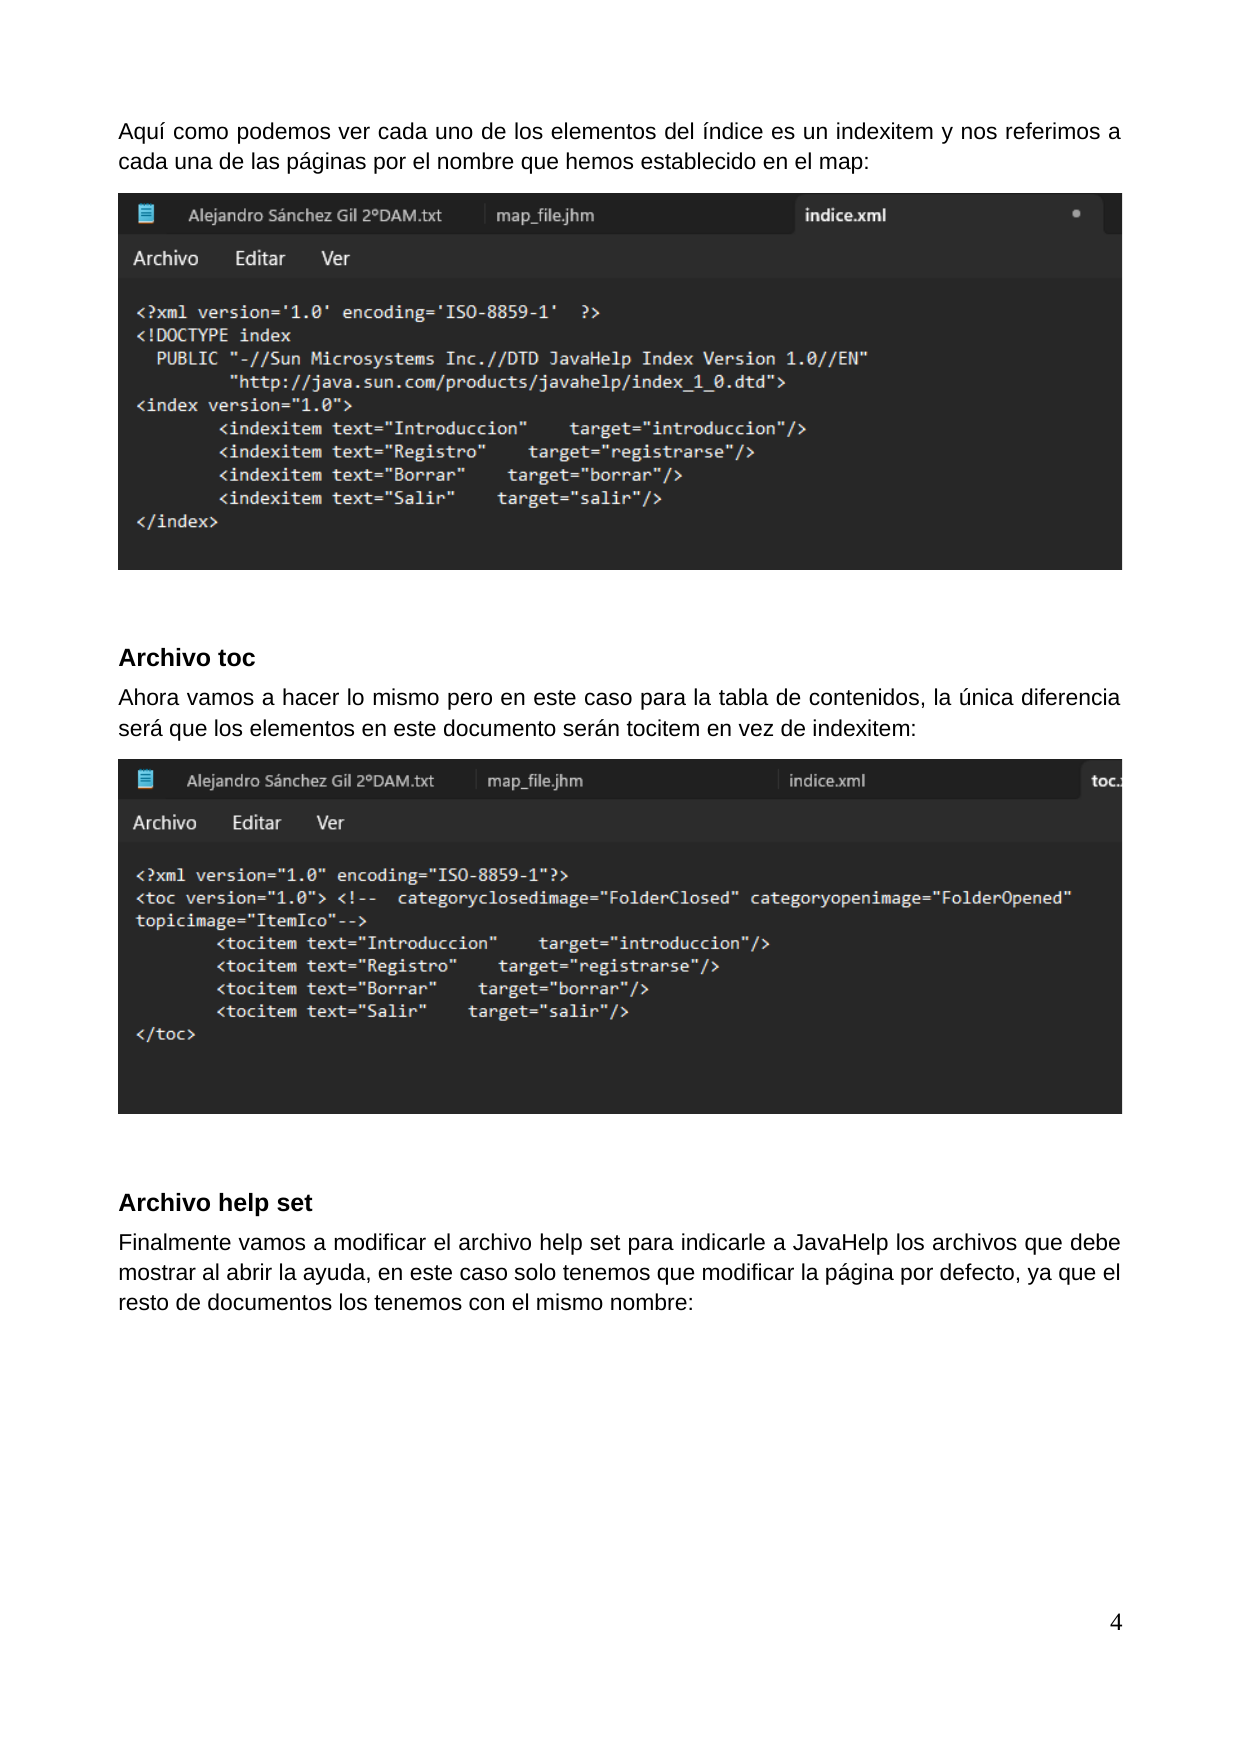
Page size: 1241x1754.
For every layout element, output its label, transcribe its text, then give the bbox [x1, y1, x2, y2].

text Finalmente vamos a modificar el archivo help set para indicarle a JavaHelp los archivos que debe mostrar al abrir la ayuda, en este caso solo tenemos que modificar la página por defecto, ya que el resto de documentos los tenemos con el mismo nombre: [118, 1229, 1122, 1316]
picture [118, 193, 1123, 570]
text Aquí como podemos ver cada uno de los elementos del índice es un indexitem y nos referimos a cada una de las páginas por el nombre que hemos establecido en el map: [118, 118, 1122, 175]
picture [118, 759, 1123, 1114]
subtitle Archivo toc [118, 643, 1122, 672]
subtitle Archivo help set [118, 1188, 1122, 1216]
text Ahora vamos a hacer lo mismo pero en este caso para la tabla de contenidos, la única diferencia será que los elementos en este documento serán tocitem en vez de indexitem: [118, 684, 1122, 741]
